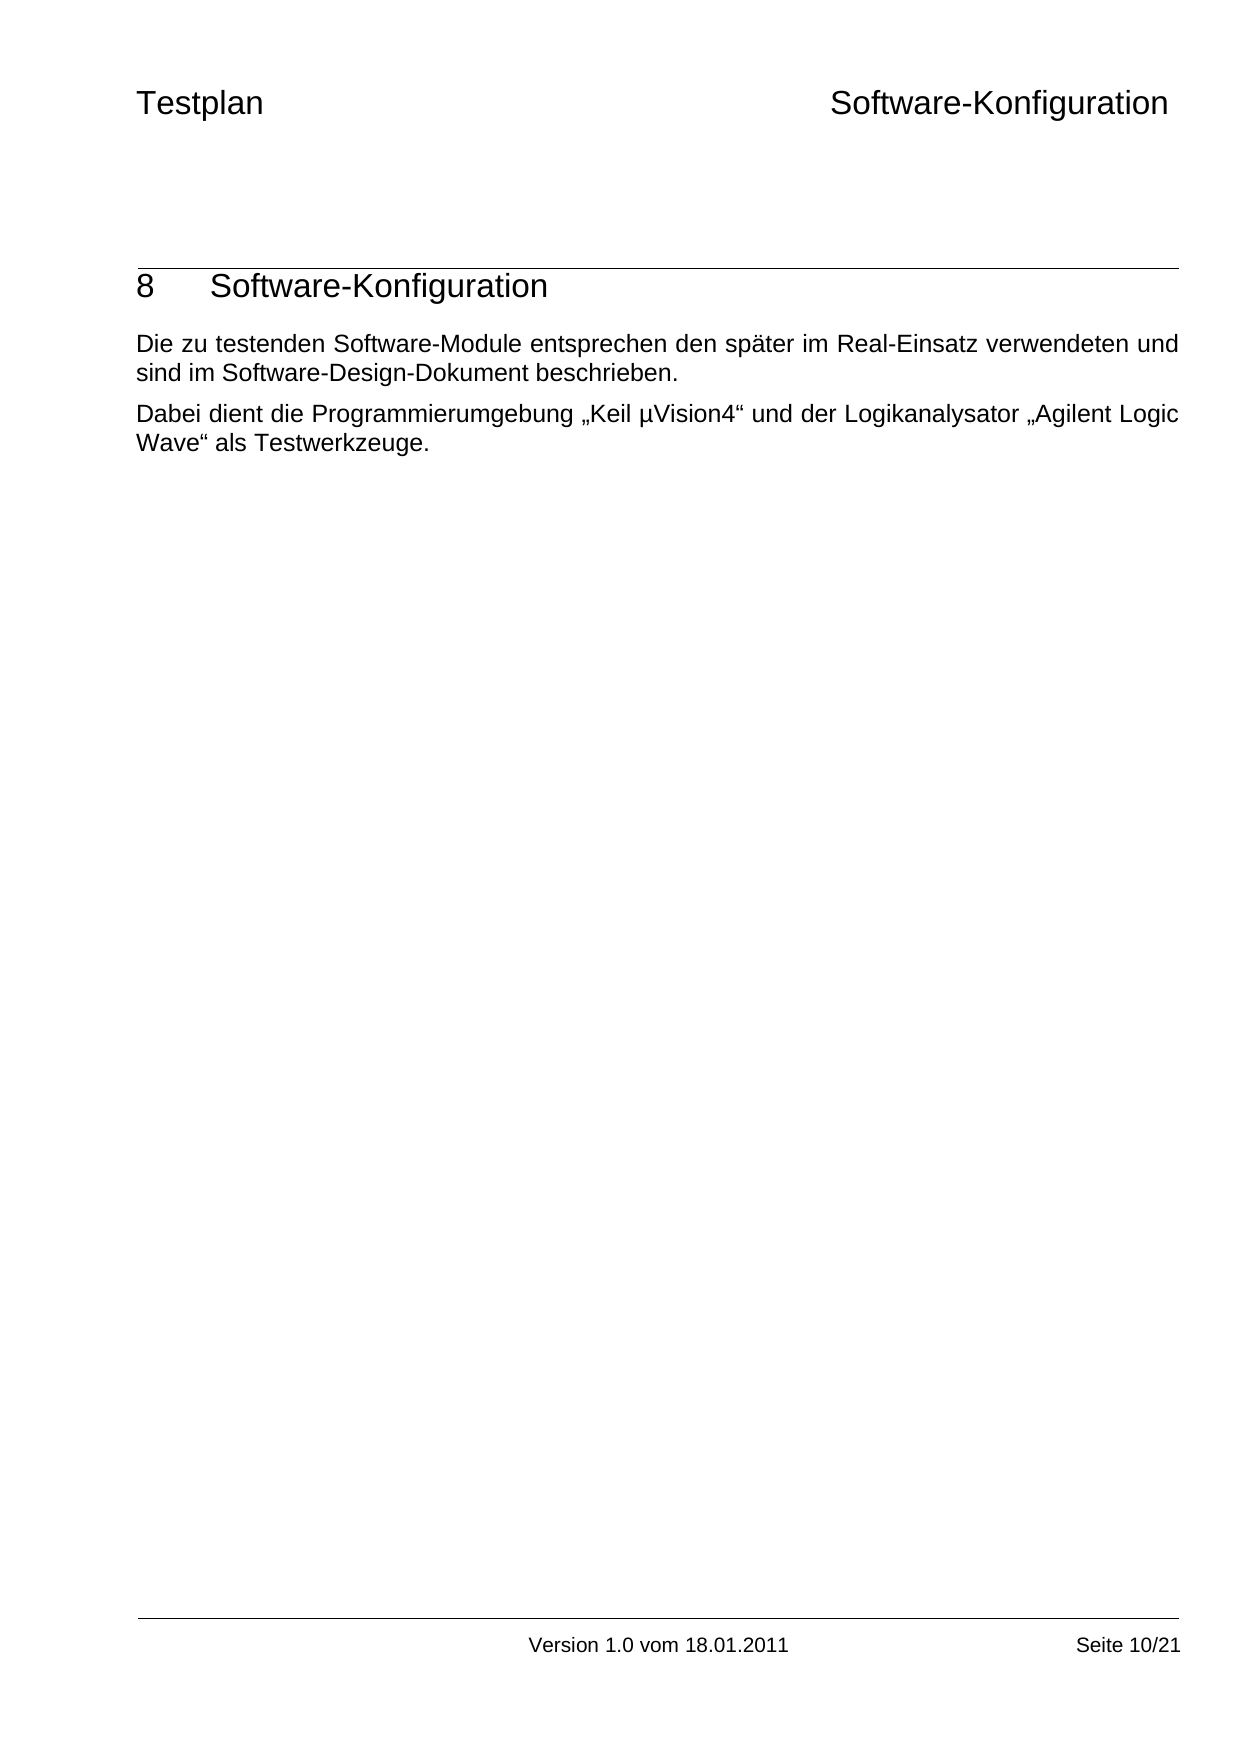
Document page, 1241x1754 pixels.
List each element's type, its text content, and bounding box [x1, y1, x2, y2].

text Dabei dient die Programmierumgebung „Keil µVision4“ und der Logikanalysator „Agilent Logic Wave“ als Testwerkzeuge. [136, 399, 1181, 457]
subtitle Software-Konfiguration [136, 289, 441, 304]
text Die zu testenden Software-Module entsprechen den später im Real-Einsatz verwendeten und sind im Software-Design-Dokument beschrieben. [136, 329, 1181, 387]
subtitle Software-Konfiguration [440, 289, 1181, 304]
